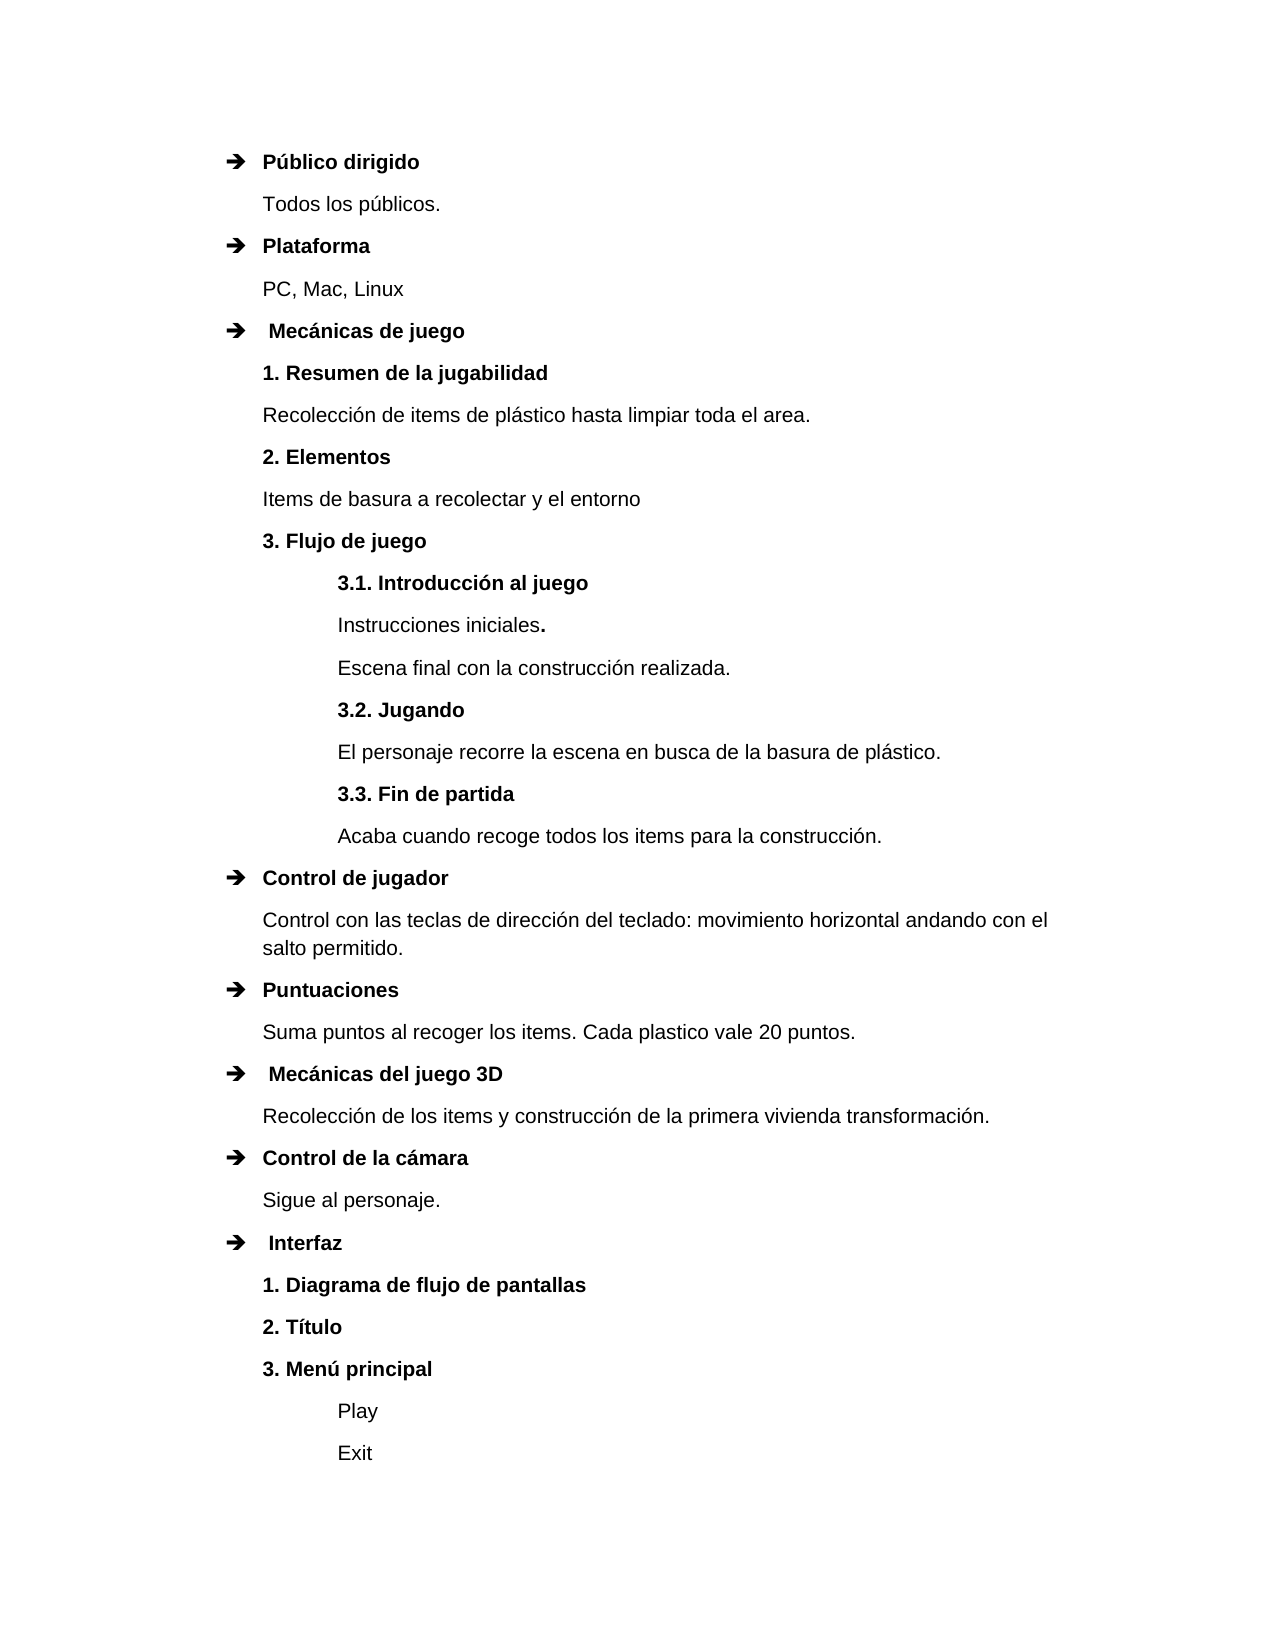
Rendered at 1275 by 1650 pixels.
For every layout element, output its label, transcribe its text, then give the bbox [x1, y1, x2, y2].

list Interfaz [225, 1230, 1087, 1254]
text 3.1. Introducción al juego [337, 571, 1087, 595]
text Items de basura a recolectar y el entorno [187, 487, 1087, 511]
list Suma puntos al recoger los items. Cada plastico vale 20 puntos. [225, 1020, 1087, 1044]
text 1. Diagrama de flujo de pantallas [262, 1272, 1087, 1296]
text 2. Elementos [262, 445, 1087, 469]
list Todos los públicos. [225, 192, 1087, 216]
text 1. Resumen de la jugabilidad [262, 361, 1087, 385]
list Plataforma [225, 234, 1087, 258]
list Sigue al personaje. [225, 1188, 1087, 1212]
list Puntuaciones [225, 977, 1087, 1002]
text Acaba cuando recoge todos los items para la construcción. [337, 824, 1087, 848]
list Público dirigido [225, 150, 1087, 174]
text 3. Menú principal [262, 1357, 1087, 1381]
list PC, Mac, Linux [225, 276, 1087, 300]
text Recolección de items de plástico hasta limpiar toda el area. [187, 403, 1087, 427]
text Control con las teclas de dirección del teclado: movimiento horizontal andando con el salto permitido. [262, 908, 1087, 959]
text El personaje recorre la escena en busca de la basura de plástico. [337, 739, 1087, 763]
text 3.3. Fin de partida [337, 782, 1087, 806]
text 2. Título [262, 1314, 1087, 1338]
list Mecánicas de juego [225, 318, 1087, 343]
text 3.2. Jugando [337, 697, 1087, 721]
list Mecánicas del juego 3D [225, 1062, 1087, 1086]
text 3. Flujo de juego [262, 529, 1087, 553]
text Instrucciones iniciales. [337, 613, 1087, 637]
text Exit [337, 1441, 1087, 1465]
list Control de la cámara [225, 1146, 1087, 1170]
text Play [337, 1399, 1087, 1423]
text Escena final con la construcción realizada. [337, 655, 1087, 679]
list Control de jugador [225, 866, 1087, 890]
text Recolección de los items y construcción de la primera vivienda transformación. [262, 1104, 1087, 1128]
